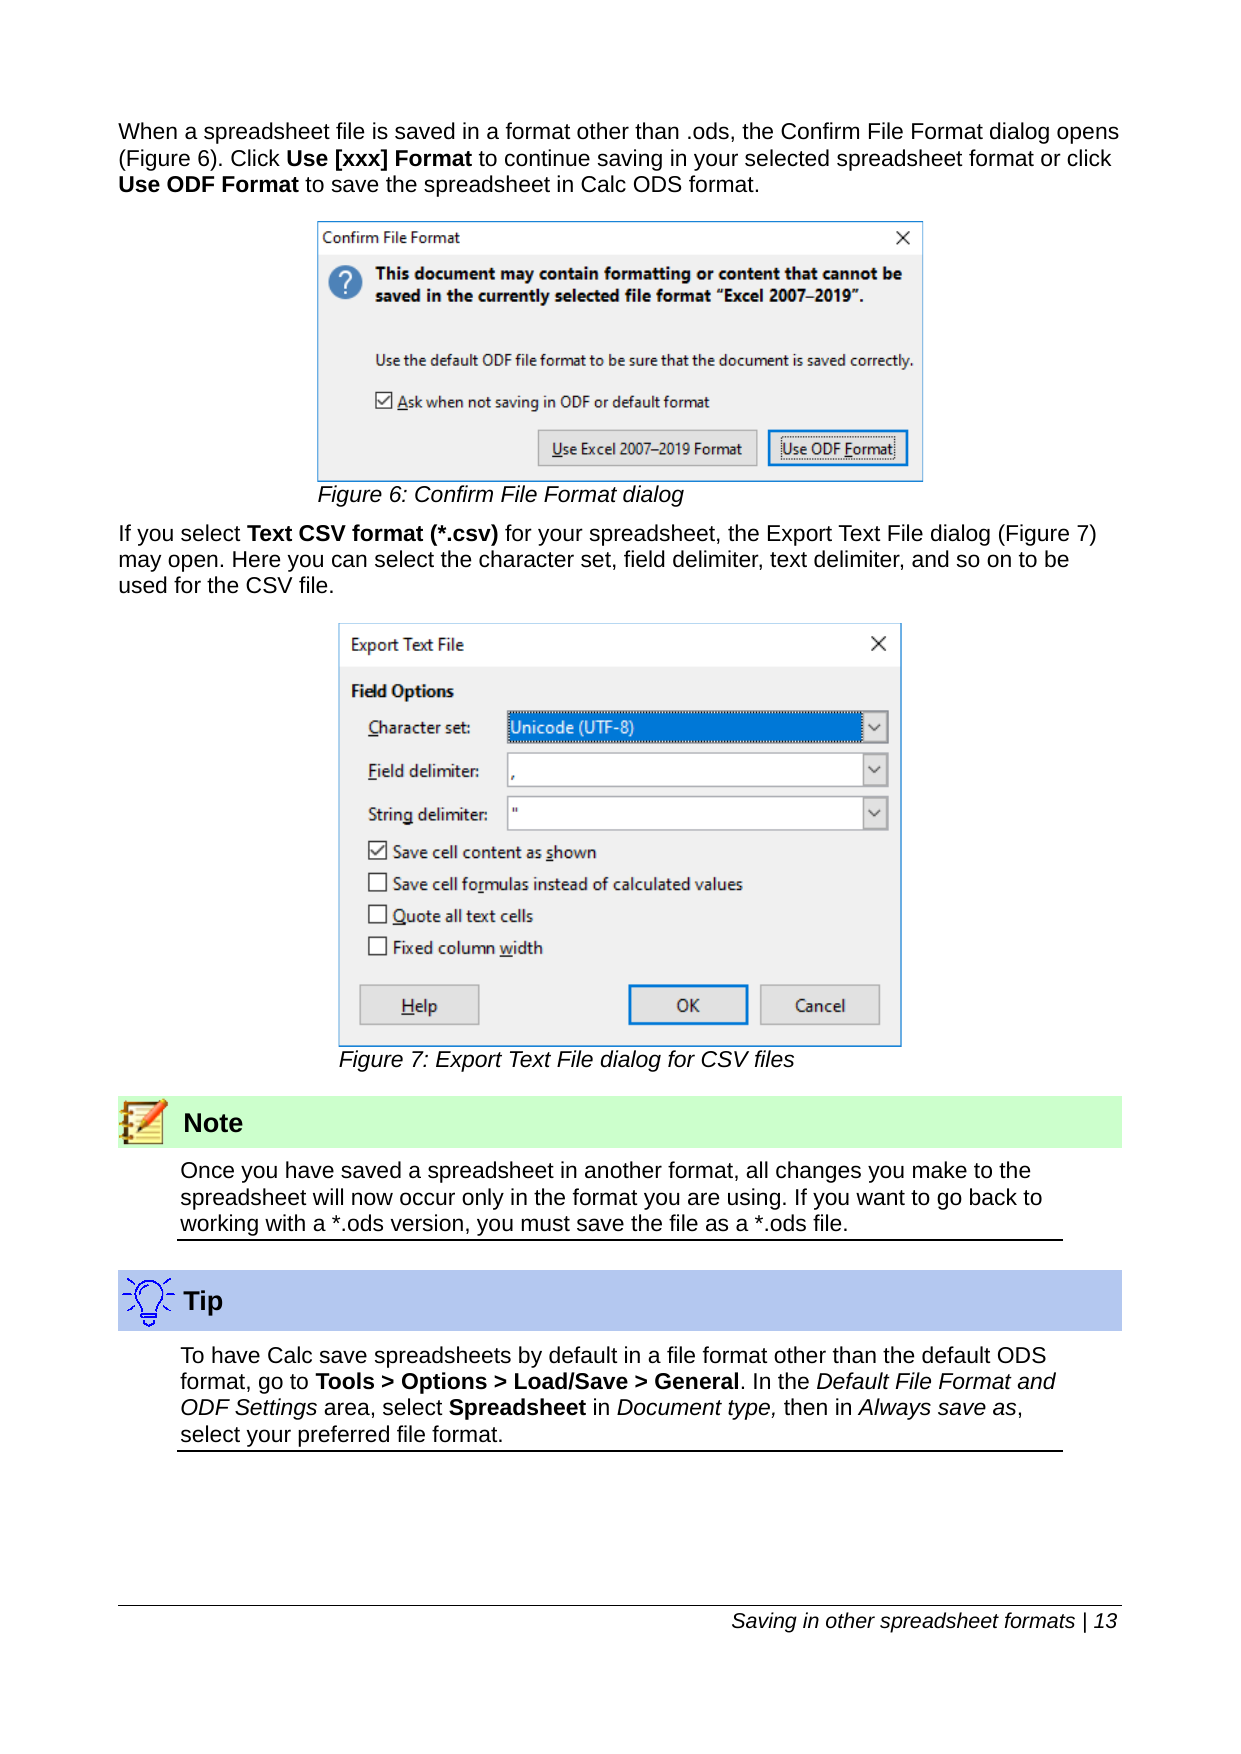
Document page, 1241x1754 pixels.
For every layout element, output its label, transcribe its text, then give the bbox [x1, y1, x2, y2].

picture [119, 1270, 179, 1331]
text Once you have saved a spreadsheet in another format, all changes you make to the spreadsheet will now occur only in the format you are using. If you want to go back to working with a *.ods version, you must save the file as a *.ods file. [177, 1154, 1063, 1239]
subtitle Note [118, 1096, 1122, 1148]
text When a spreadsheet file is saved in a format other than .ods, the Confirm File Format dialog opens (Figure 6). Click Use [xxx] Format to continue saving in your selected spreadsheet format or click Use ODF Format to save the spreadsheet in Calc ODS format. [118, 118, 1122, 197]
picture [317, 221, 924, 482]
text Figure 7: Export Text File dialog for CSV files [338, 1047, 902, 1072]
text To have Calc save spreadsheets by default in a file format other than the default ODS format, go to Tools > Options > Load/Save > General. In the Default File Format and ODF Settings area, select Spreadsheet in Document type, then in Always save as, select your preferred file format. [177, 1339, 1063, 1450]
text Figure 6: Confirm File Format dialog [317, 482, 923, 507]
text If you select Text CSV format (*.csv) for your spreadsheet, the Export Text File dialog (Figure 7) may open. Here you can select the character set, field delimiter, text delimiter, and so on to be used for the CSV file. [118, 519, 1122, 598]
picture [338, 623, 902, 1047]
subtitle Tip [179, 1270, 1122, 1331]
picture [119, 1097, 170, 1148]
